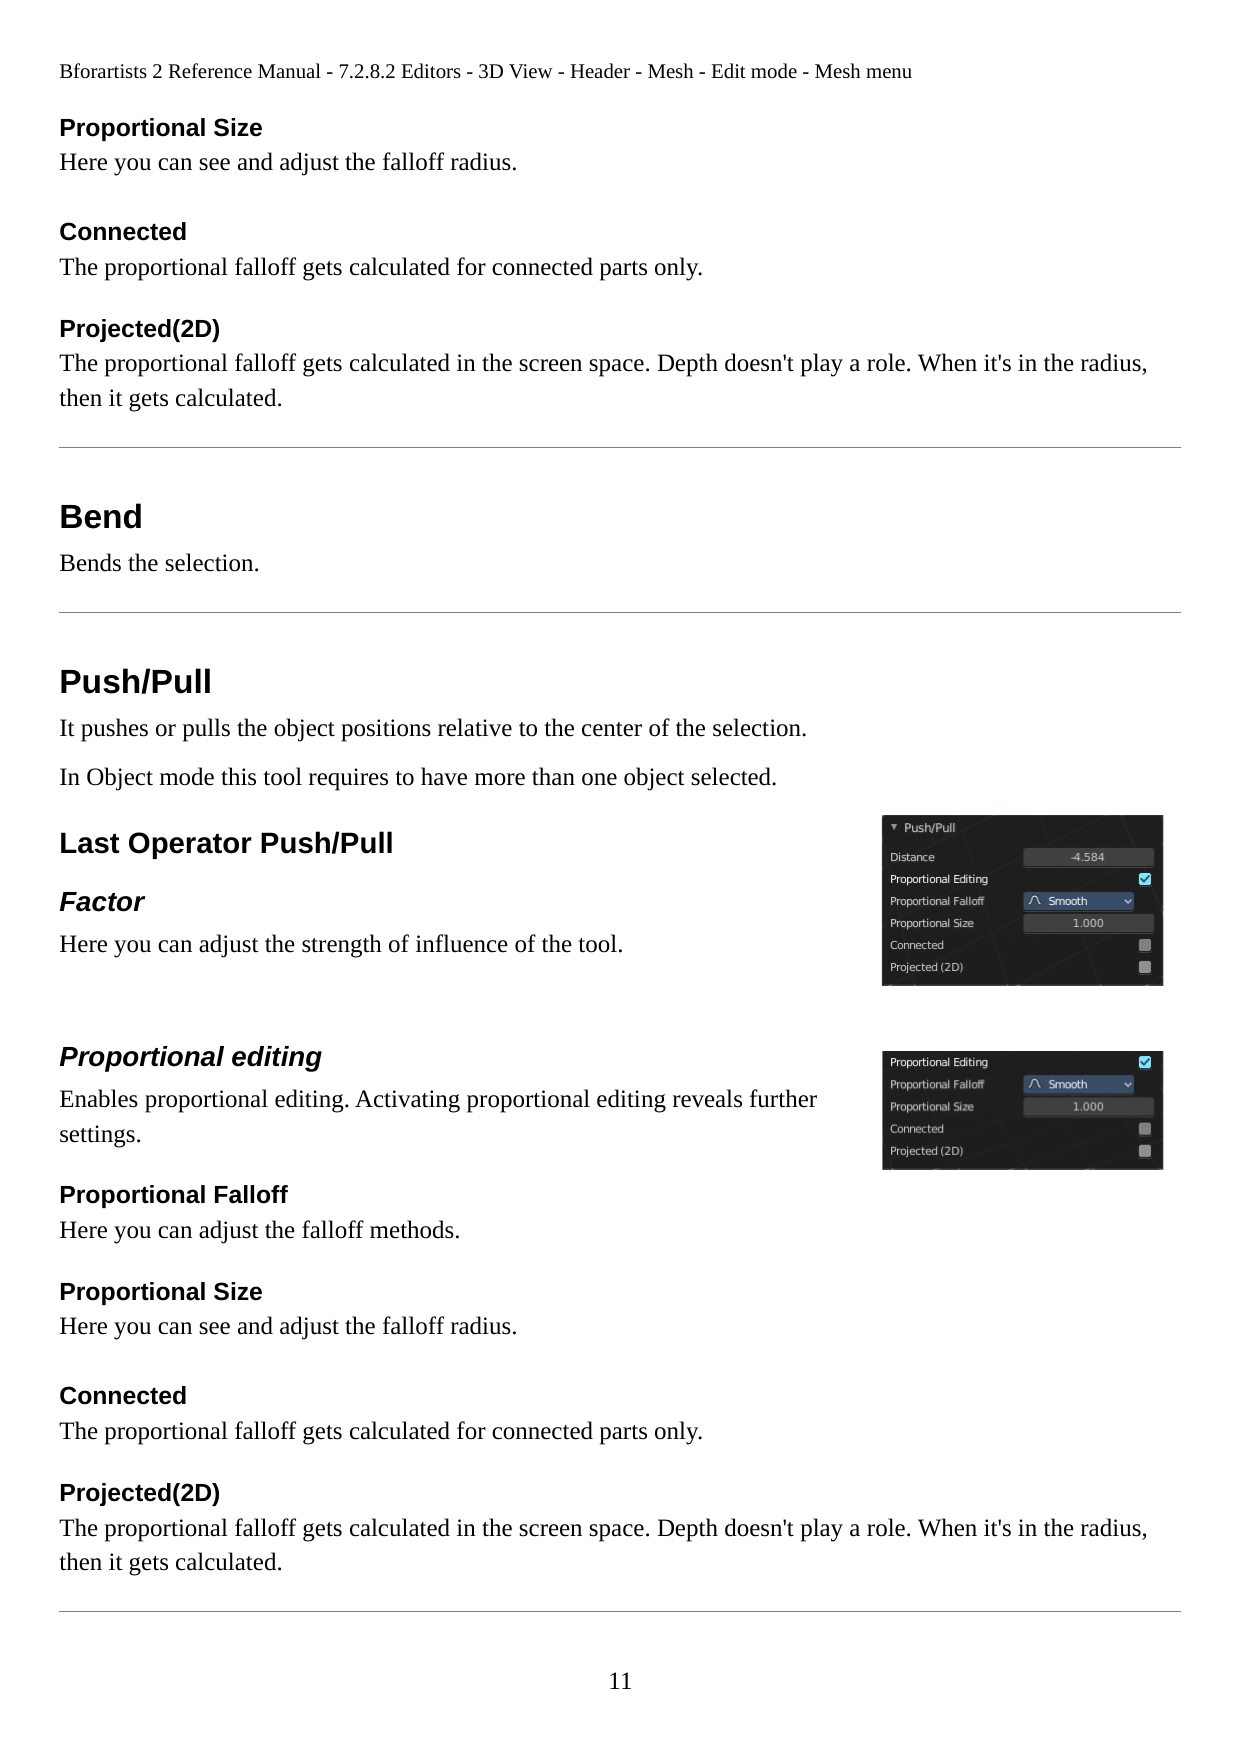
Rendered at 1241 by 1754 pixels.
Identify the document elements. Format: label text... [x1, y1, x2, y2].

subtitle Proportional Falloff [59, 1180, 1181, 1209]
text Here you can adjust the strength of influence of the tool. [59, 929, 881, 958]
subtitle Proportional Size [59, 113, 1181, 141]
subtitle Projected(2D) [59, 314, 1181, 342]
subtitle [1164, 885, 1181, 917]
subtitle Connected [59, 1381, 1181, 1410]
text The proportional falloff gets calculated for connected parts only. [59, 252, 1181, 281]
subtitle Last Operator Push/Pull [59, 826, 881, 860]
subtitle Connected [59, 217, 1181, 246]
text Enables proportional editing. Activating proportional editing reveals further settings. [59, 1084, 882, 1147]
text Here you can see and adjust the falloff radius. [59, 1311, 1181, 1340]
text The proportional falloff gets calculated for connected parts only. [59, 1416, 1181, 1445]
text Bends the selection. [59, 548, 1181, 577]
subtitle Factor [59, 885, 881, 917]
subtitle Bend [59, 497, 1181, 536]
picture [882, 1051, 1164, 1170]
subtitle [1164, 826, 1181, 860]
text The proportional falloff gets calculated in the screen space. Depth doesn't play a role. When it's in the radius, then it gets calculated. [59, 348, 1181, 412]
picture [881, 815, 1164, 986]
subtitle Proportional Size [59, 1277, 1181, 1305]
text In Object mode this tool requires to have more than one object selected. [59, 762, 1181, 791]
text The proportional falloff gets calculated in the screen space. Depth doesn't play a role. When it's in the radius, then it gets calculated. [59, 1513, 1181, 1576]
subtitle Proportional editing [59, 1040, 1181, 1072]
text Here you can see and adjust the falloff radius. [59, 147, 1181, 176]
text It pushes or pulls the object positions relative to the center of the selection. [59, 713, 1181, 742]
text Here you can adjust the falloff methods. [59, 1215, 1181, 1244]
subtitle Projected(2D) [59, 1478, 1181, 1506]
subtitle Push/Pull [59, 662, 1181, 701]
